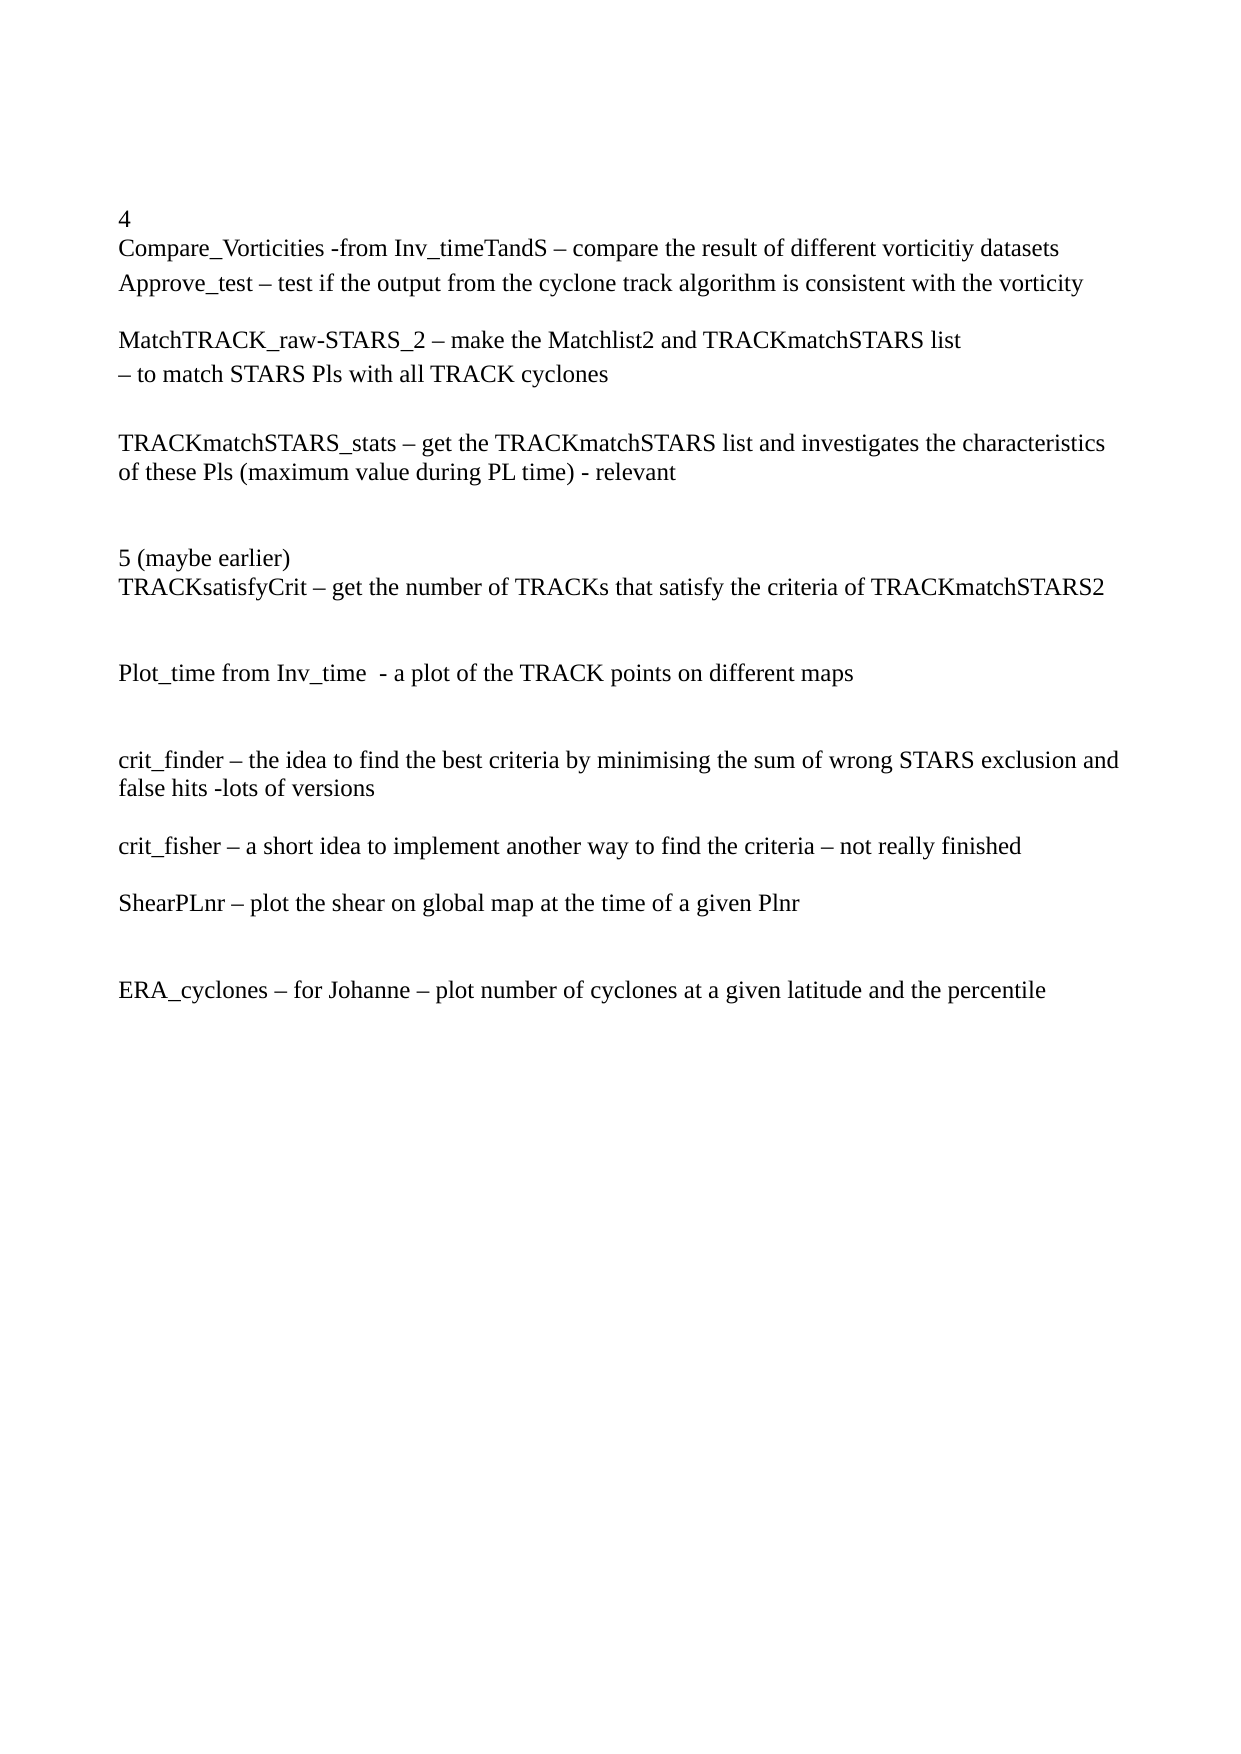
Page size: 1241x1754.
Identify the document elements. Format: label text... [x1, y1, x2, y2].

text TRACKmatchSTARS_stats – get the TRACKmatchSTARS list and investigates the characteristics of these Pls (maximum value during PL time) - relevant [118, 428, 1122, 486]
text ShearPLnr – plot the shear on global map at the time of a given Plnr [118, 888, 1122, 917]
text 5 (maybe earlier) [118, 543, 1122, 572]
text MatchTRACK_raw-STARS_2 – make the Matchlist2 and TRACKmatchSTARS list [118, 325, 1122, 354]
text Approve_test – test if the output from the cyclone track algorithm is consistent with the vorticity [118, 268, 1122, 296]
text crit_finder – the idea to find the best criteria by minimising the sum of wrong STARS exclusion and false hits -lots of versions [118, 745, 1122, 802]
text Plot_time from Inv_time - a plot of the TRACK points on different maps [118, 658, 1122, 687]
text ERA_cyclones – for Johanne – plot number of cyclones at a given latitude and the percentile [118, 975, 1122, 1003]
text Compare_Vorticities -from Inv_timeTandS – compare the result of different vorticitiy datasets [118, 233, 1122, 262]
text crit_fisher – a short idea to implement another way to find the criteria – not really finished [118, 831, 1122, 860]
text – to match STARS Pls with all TRACK cyclones [118, 359, 1122, 388]
text TRACKsatisfyCrit – get the number of TRACKs that satisfy the criteria of TRACKmatchSTARS2 [118, 572, 1122, 601]
text 4 [118, 204, 1122, 233]
